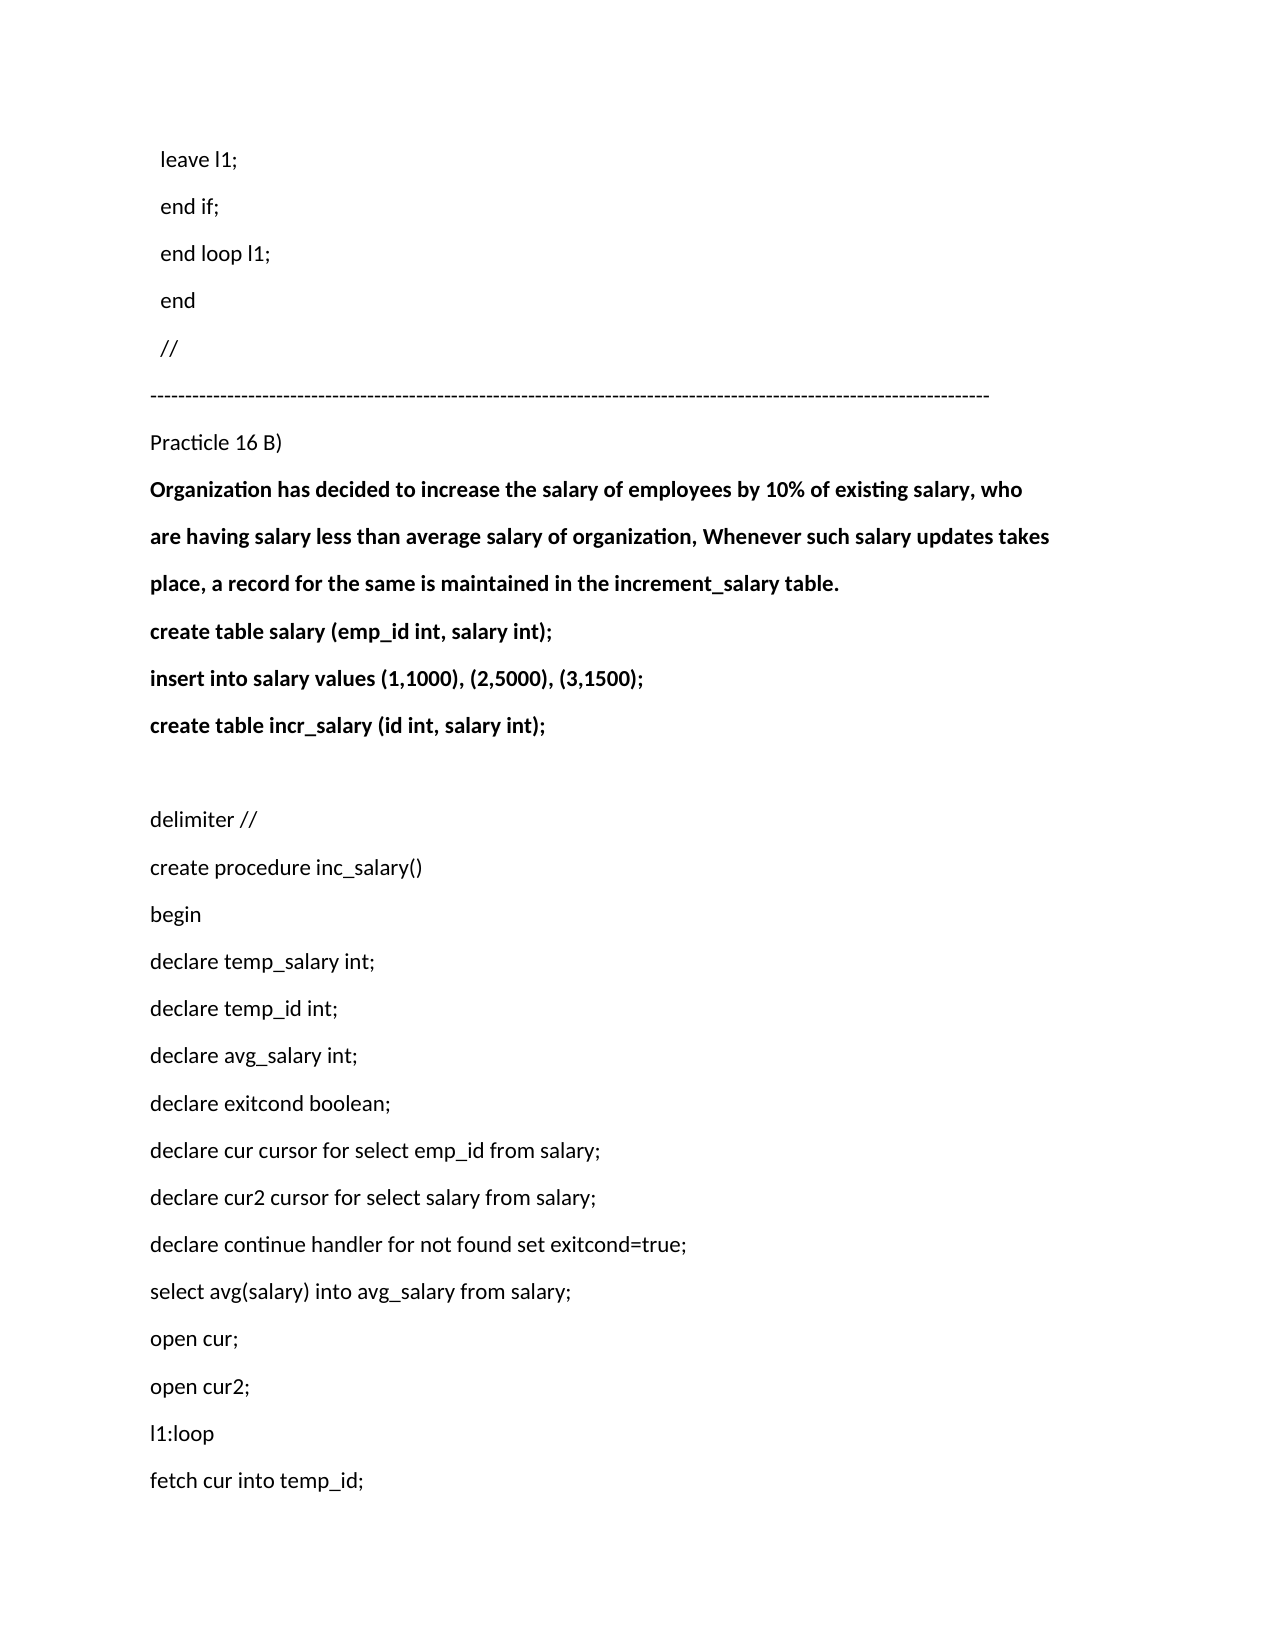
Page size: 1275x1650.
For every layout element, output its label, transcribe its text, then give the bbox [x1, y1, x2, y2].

text declare continue handler for not found set exitcond=true; [150, 1235, 1125, 1258]
text l1:loop [150, 1424, 1125, 1447]
text Practicle 16 B) [150, 433, 1125, 456]
text end if; [150, 197, 1125, 220]
text place, a record for the same is maintained in the increment_salary table. [150, 575, 1125, 598]
text declare temp_salary int; [150, 952, 1125, 975]
text declare cur cursor for select emp_id from salary; [150, 1141, 1125, 1164]
text are having salary less than average salary of organization, Whenever such salary updates takes [150, 527, 1125, 550]
text create table salary (emp_id int, salary int); [150, 622, 1125, 645]
text open cur2; [150, 1377, 1125, 1400]
text fetch cur into temp_id; [150, 1471, 1125, 1494]
text leave l1; [150, 150, 1125, 173]
text begin [150, 905, 1125, 928]
text open cur; [150, 1330, 1125, 1353]
text declare exitcond boolean; [150, 1094, 1125, 1117]
text end loop l1; [150, 244, 1125, 267]
text select avg(salary) into avg_salary from salary; [150, 1282, 1125, 1305]
text delimiter // [150, 811, 1125, 833]
text create procedure inc_salary() [150, 858, 1125, 881]
text declare avg_salary int; [150, 1047, 1125, 1069]
text create table incr_salary (id int, salary int); [150, 716, 1125, 739]
text ------------------------------------------------------------------------------------------------------------------------ [150, 386, 1125, 409]
text insert into salary values (1,1000), (2,5000), (3,1500); [150, 669, 1125, 692]
text declare cur2 cursor for select salary from salary; [150, 1188, 1125, 1211]
text // [150, 339, 1125, 362]
text end [150, 292, 1125, 314]
text declare temp_id int; [150, 999, 1125, 1022]
text Organization has decided to increase the salary of employees by 10% of existing salary, who [150, 480, 1125, 503]
